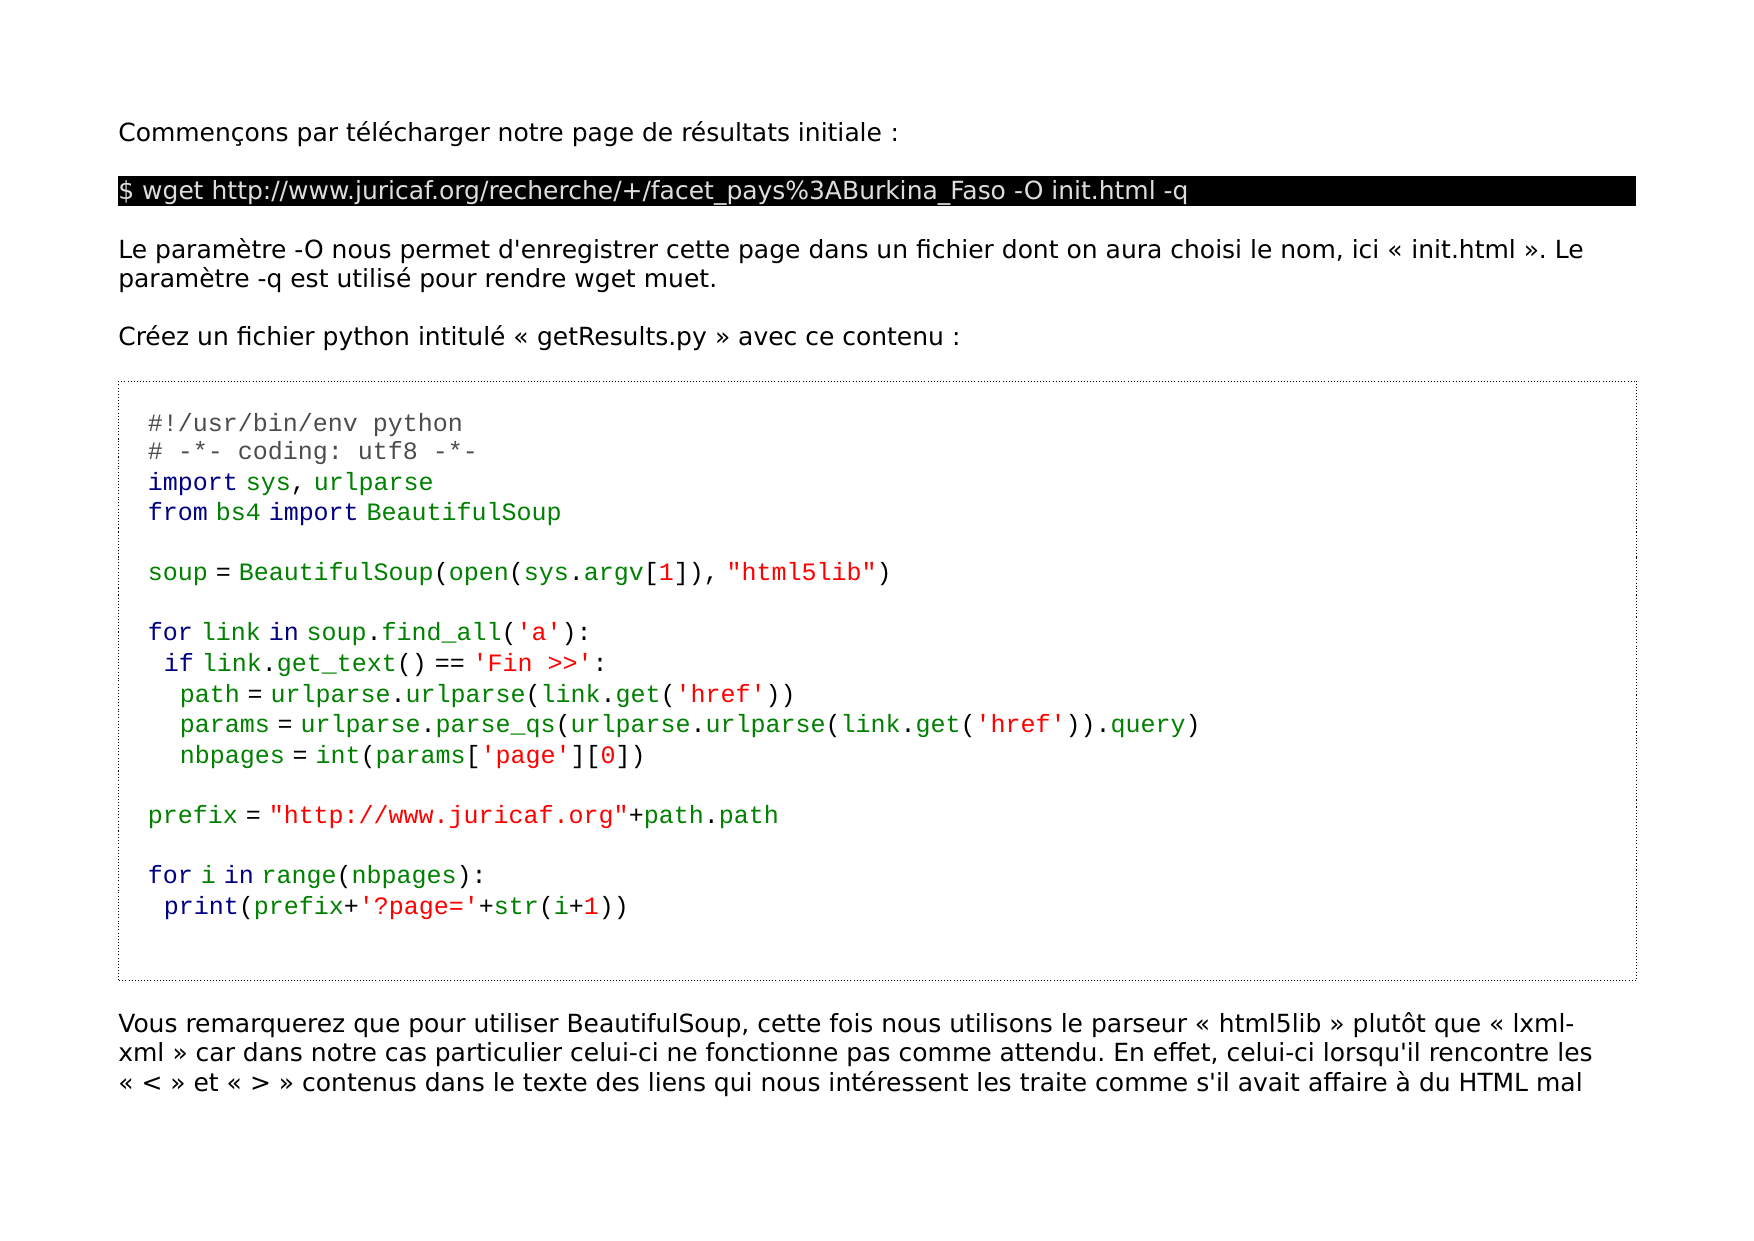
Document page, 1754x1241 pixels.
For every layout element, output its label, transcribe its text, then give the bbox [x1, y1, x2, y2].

text params = urlparse.parse_qs(urlparse.urlparse(link.get('href')).query) [118, 680, 1636, 711]
text nbpages = int(params['page'][0]) [118, 711, 1636, 771]
text $ wget http://www.juricaf.org/recherche/+/facet_pays%3ABurkina_Faso -O init.html -q [118, 176, 1636, 206]
text from bs4 import BeautifulSoup [118, 468, 1636, 528]
text import sys, urlparse [118, 437, 1636, 468]
text Vous remarquerez que pour utiliser BeautifulSoup, cette fois nous utilisons le parseur « html5lib » plutôt que « lxml-xml » car dans notre cas particulier celui-ci ne fonctionne pas comme attendu. En effet, celui-ci lorsqu'il rencontre les « < » et « > » contenus dans le texte des liens qui nous intéressent les traite comme s'il avait affaire à du HTML mal [118, 1009, 1636, 1097]
text if link.get_text() == 'Fin >>': [118, 618, 1636, 649]
text path = urlparse.urlparse(link.get('href')) [118, 649, 1636, 680]
text print(prefix+'?page='+str(i+1)) [118, 861, 1636, 922]
text for i in range(nbpages): [118, 831, 1636, 861]
text Commençons par télécharger notre page de résultats initiale : [118, 118, 1636, 147]
text for link in soup.find_all('a'): [118, 588, 1636, 618]
text Créez un fichier python intitulé « getResults.py » avec ce contenu : [118, 322, 1636, 351]
text Le paramètre -O nous permet d'enregistrer cette page dans un fichier dont on aura choisi le nom, ici « init.html ». Le paramètre -q est utilisé pour rendre wget muet. [118, 235, 1636, 293]
text #!/usr/bin/env python [118, 381, 1636, 409]
text prefix = "http://www.juricaf.org"+path.path [118, 771, 1636, 831]
text # -*- coding: utf8 -*- [118, 409, 1636, 437]
text soup = BeautifulSoup(open(sys.argv[1]), "html5lib") [118, 528, 1636, 588]
